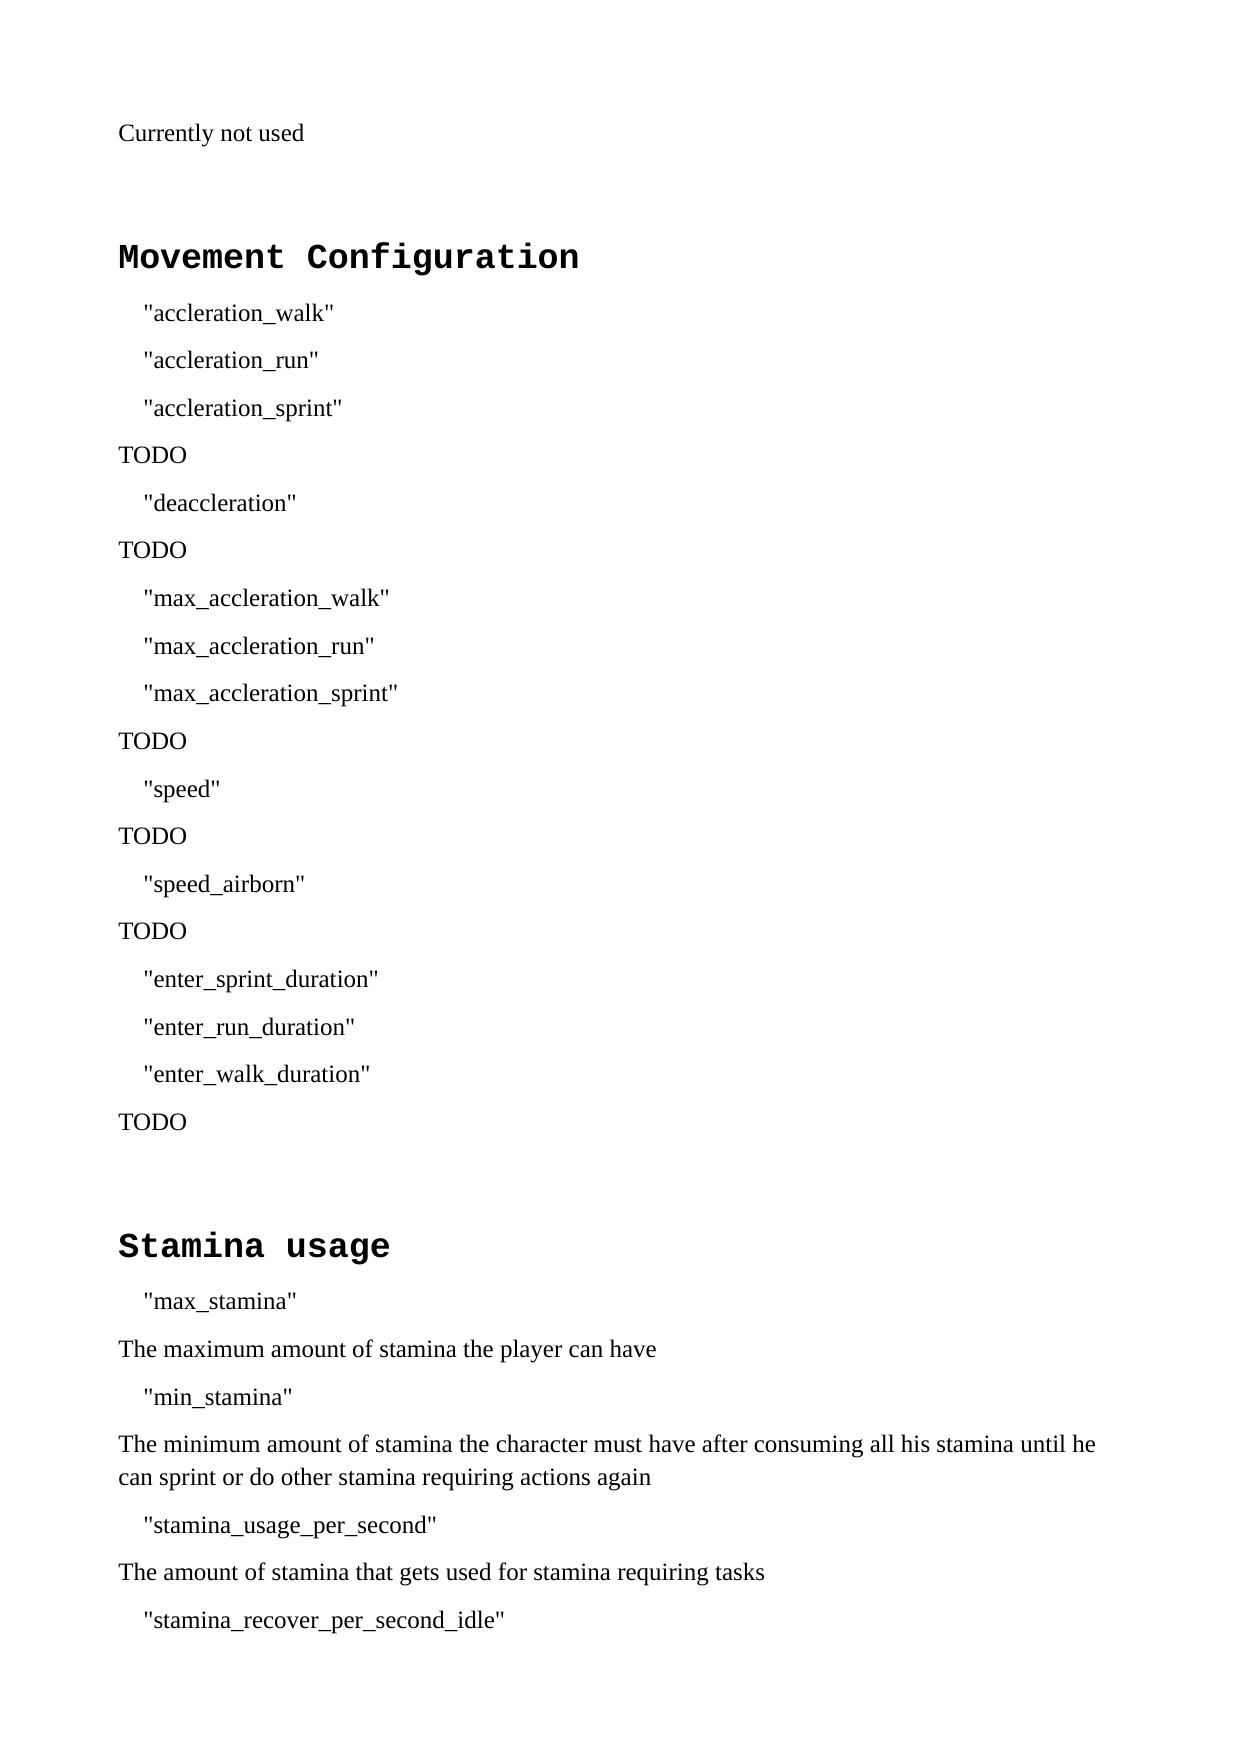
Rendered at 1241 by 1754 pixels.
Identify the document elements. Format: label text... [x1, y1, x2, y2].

text "speed" [118, 774, 1122, 802]
text "max_accleration_run" [118, 631, 1122, 659]
text The maximum amount of stamina the player can have [118, 1334, 1122, 1363]
text "enter_run_duration" [118, 1012, 1122, 1040]
text "accleration_run" [118, 345, 1122, 374]
text "accleration_sprint" [118, 393, 1122, 422]
subtitle Stamina usage [118, 1228, 1122, 1268]
text "max_stamina" [118, 1286, 1122, 1315]
text The minimum amount of stamina the character must have after consuming all his stamina until he can sprint or do other stamina requiring actions again [118, 1429, 1122, 1491]
text "stamina_usage_per_second" [118, 1510, 1122, 1538]
text "min_stamina" [118, 1382, 1122, 1410]
text The amount of stamina that gets used for stamina requiring tasks [118, 1557, 1122, 1586]
text "enter_walk_duration" [118, 1059, 1122, 1088]
text TODO [118, 440, 1122, 469]
text "stamina_recover_per_second_idle" [118, 1605, 1122, 1634]
text "speed_airborn" [118, 869, 1122, 898]
text "max_accleration_walk" [118, 583, 1122, 612]
text "accleration_walk" [118, 298, 1122, 326]
text "max_accleration_sprint" [118, 678, 1122, 707]
subtitle Movement Configuration [118, 239, 1122, 279]
text TODO [118, 821, 1122, 850]
text Currently not used [118, 118, 1122, 147]
text TODO [118, 536, 1122, 564]
text TODO [118, 726, 1122, 755]
text "deaccleration" [118, 488, 1122, 517]
text TODO [118, 1107, 1122, 1136]
text TODO [118, 916, 1122, 945]
text "enter_sprint_duration" [118, 964, 1122, 993]
